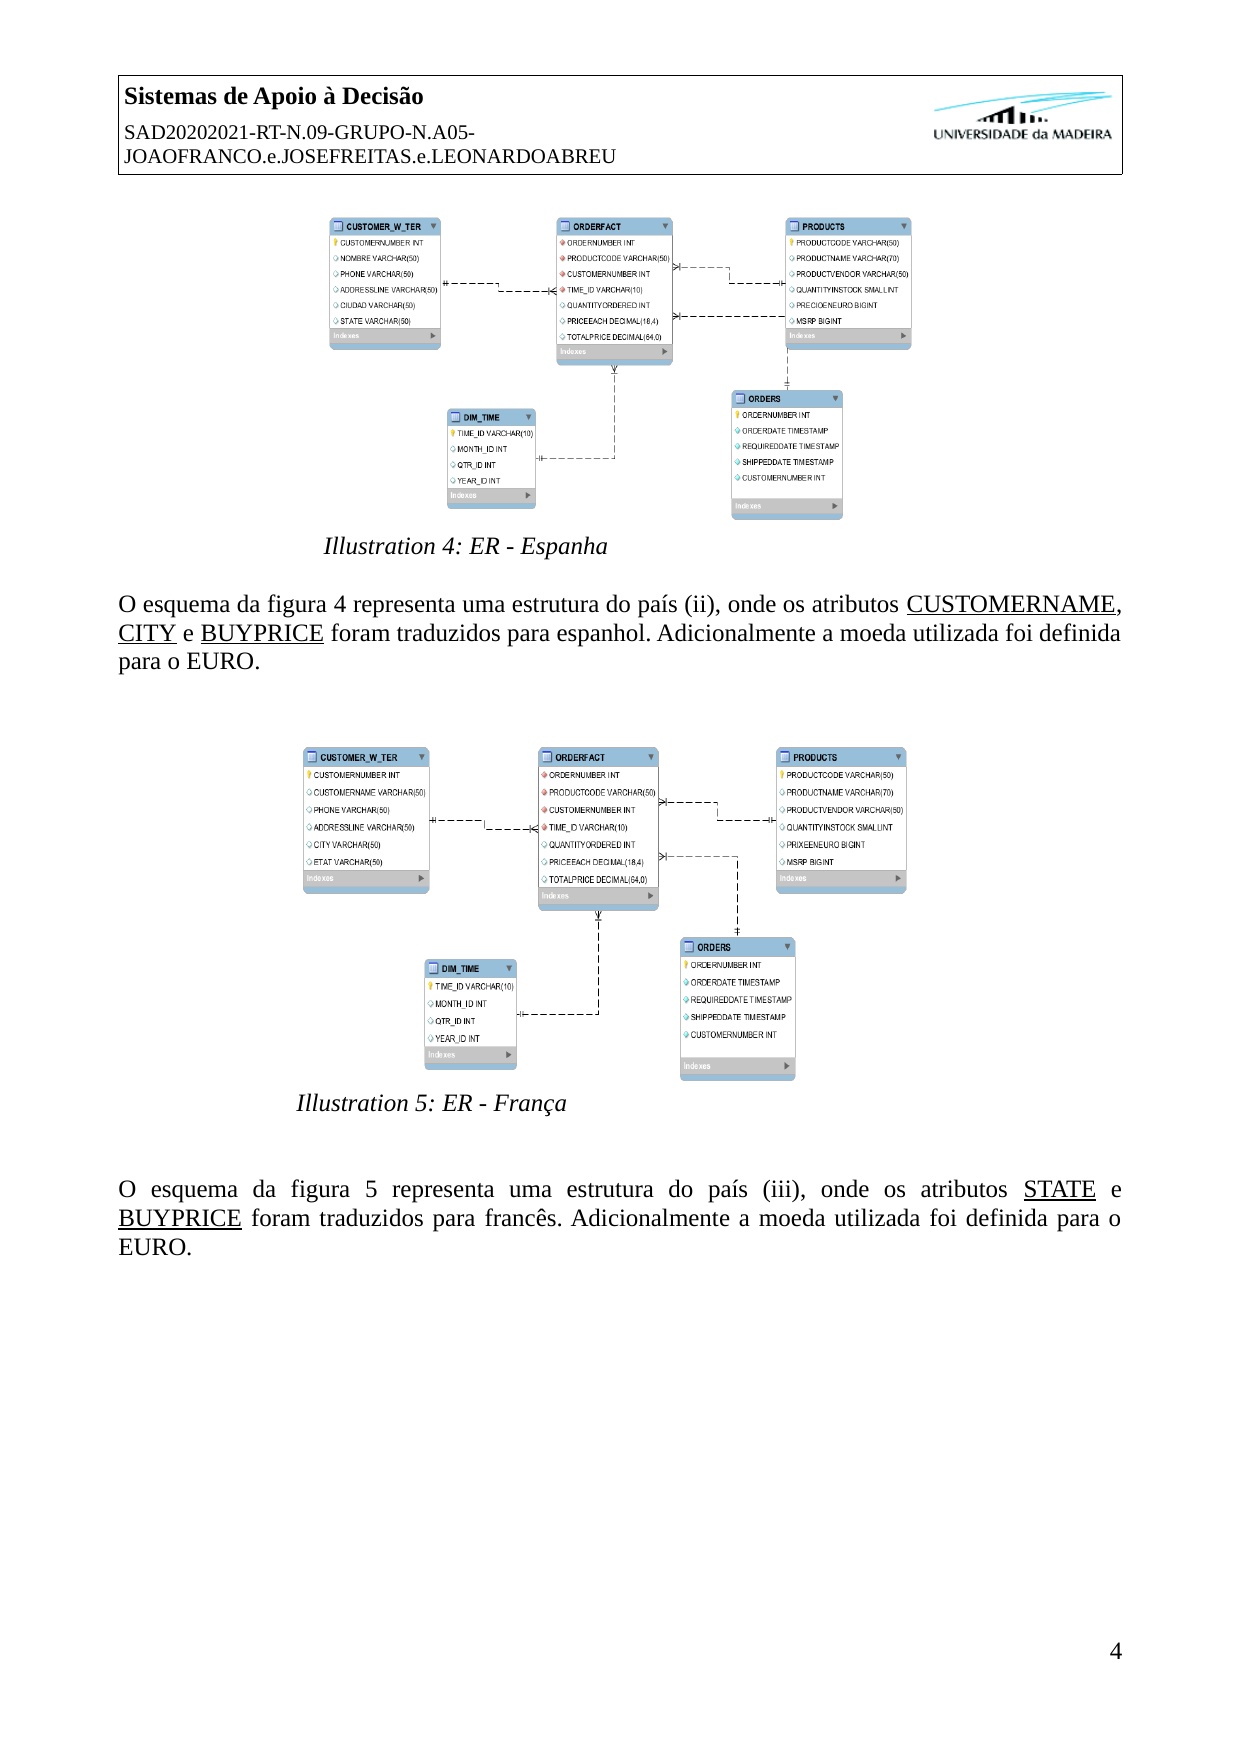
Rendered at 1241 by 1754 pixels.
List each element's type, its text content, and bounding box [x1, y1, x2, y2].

text O esquema da figura 5 representa uma estrutura do país (iii), onde os atributos STATE e BUYPRICE foram traduzidos para francês. Adicionalmente a moeda utilizada foi definida para o EURO. [118, 1174, 1122, 1261]
picture [323, 210, 917, 526]
picture [919, 80, 1120, 146]
text Illustration 5: ER - França [296, 1088, 912, 1117]
picture [296, 739, 912, 1088]
text Illustration 4: ER - Espanha [323, 526, 917, 560]
text O esquema da figura 4 representa uma estrutura do país (ii), onde os atributos CUSTOMERNAME, CITY e BUYPRICE foram traduzidos para espanhol. Adicionalmente a moeda utilizada foi definida para o EURO. [118, 589, 1122, 675]
